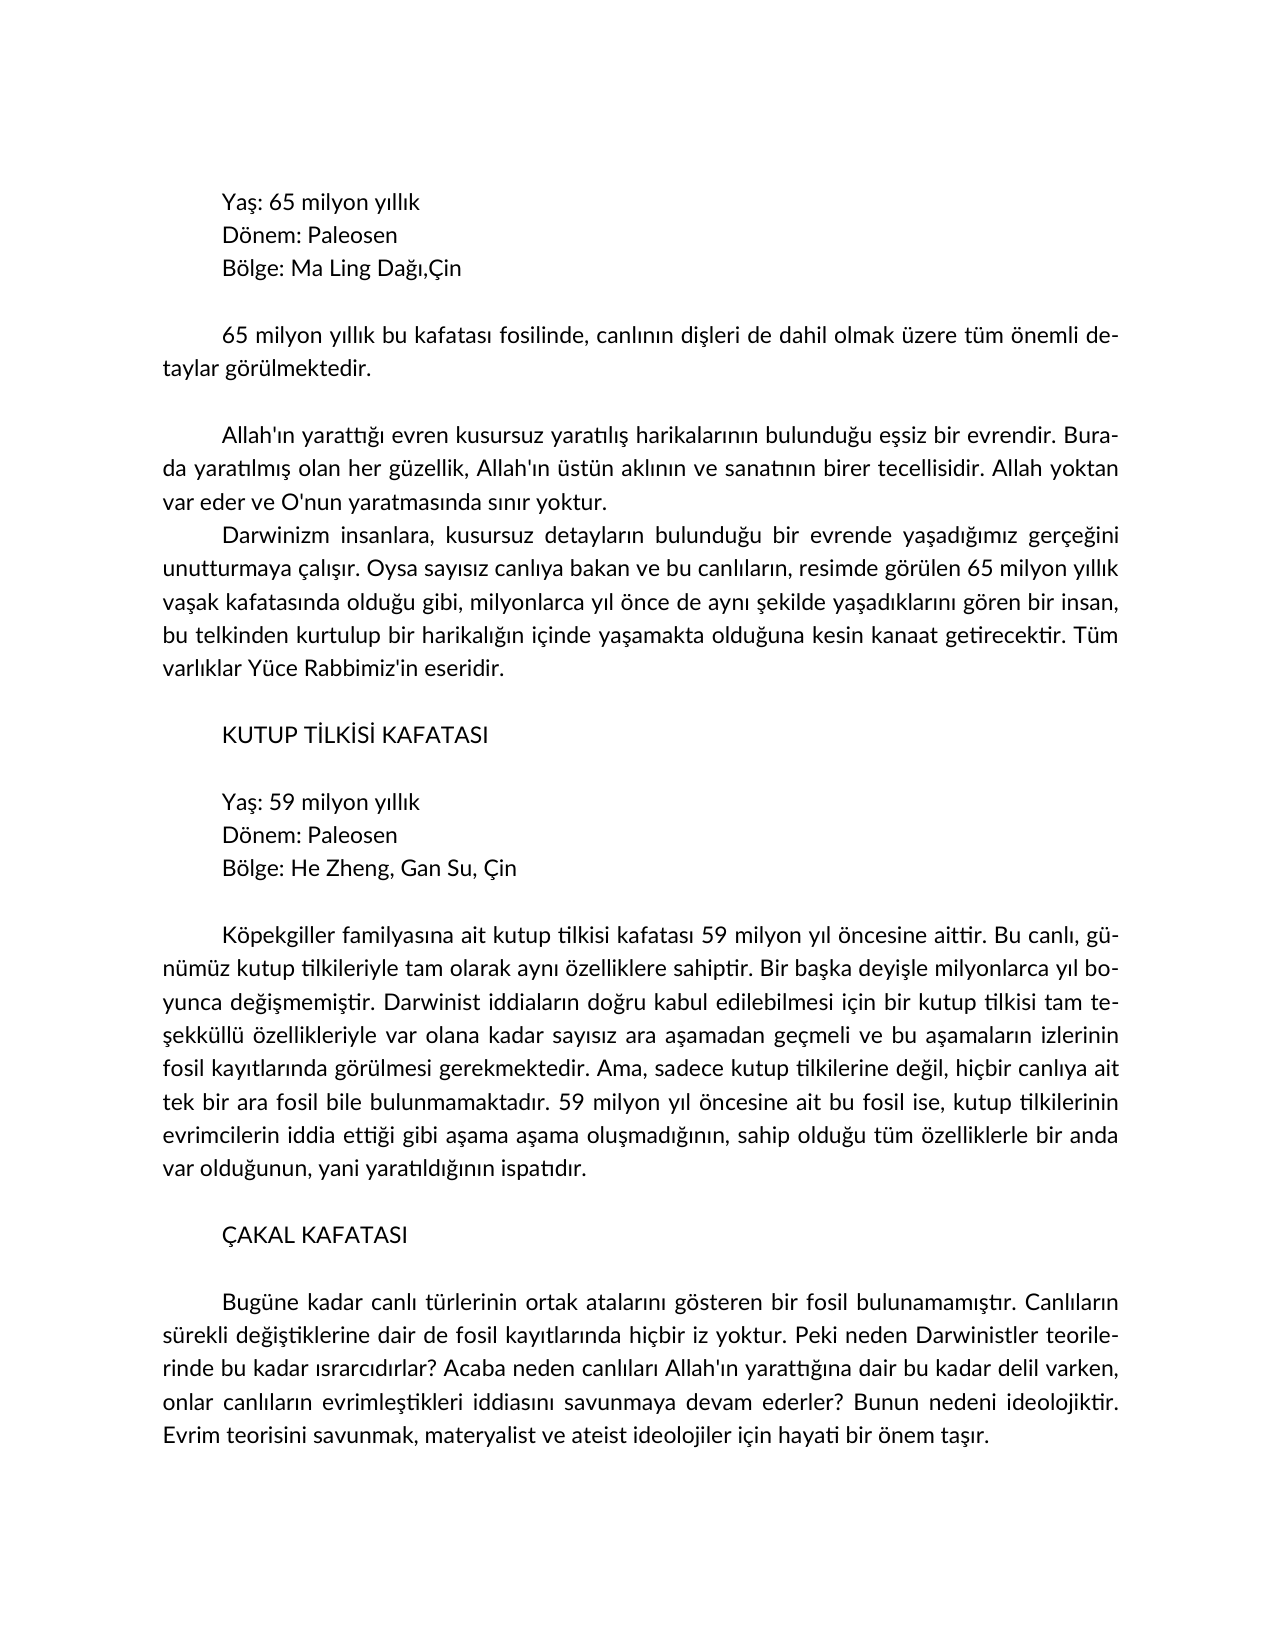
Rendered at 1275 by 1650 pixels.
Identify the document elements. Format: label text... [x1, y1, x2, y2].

text Bölge: He Zheng, Gan Su, Çin [162, 850, 1119, 883]
text Bölge: Ma Ling Dağı,Çin [162, 250, 1119, 283]
text Al­lah'ın ya­rat­tı­ğı ev­ren ku­sur­suz ya­ra­tı­lış ha­ri­ka­la­rı­nın bu­lun­du­ğu eş­siz bir ev­ren­dir. Bu­ra­da ya­ra­tıl­mış olan her gü­zel­lik, Al­lah'ın üs­tün ak­lı­nın ve sa­na­tı­nın bi­rer te­cel­li­si­dir. Al­lah yok­tan var eder ve O'nun ya­rat­ma­sın­da sı­nır yok­tur. [162, 417, 1119, 517]
text Kö­pek­gil­ler fa­mil­ya­sı­na ait ku­tup til­ki­si ka­fa­ta­sı 59 mil­yon yıl ön­ce­si­ne ait­tir. Bu can­lı, gü­nü­müz ku­tup til­ki­le­riy­le tam ola­rak ay­nı özel­lik­le­re sa­hip­tir. Bir baş­ka de­yiş­le mil­yon­lar­ca yıl bo­yun­ca de­ğiş­me­miş­tir. Dar­wi­nist id­di­ala­rın doğ­ru ka­bul edi­le­bil­me­si için bir ku­tup til­ki­si tam te­şek­kül­lü özel­lik­le­riy­le var ola­na ka­dar sa­yı­sız ara aşa­ma­dan geç­me­li ve bu aşa­ma­la­rın iz­le­ri­nin fo­sil ka­yıt­la­rın­da gö­rül­me­si ge­rek­mek­te­dir. Ama, sa­de­ce ku­tup til­ki­le­ri­ne de­ğil, hiç­bir can­lı­ya ait tek bir ara fo­sil bi­le bu­lun­ma­mak­ta­dır. 59 mil­yon yıl ön­ce­si­ne ait bu fo­sil ise, ku­tup til­ki­le­ri­nin ev­rim­ci­le­rin id­di­a et­ti­ği gi­bi aşa­ma aşa­ma oluş­ma­dı­ğı­nın, sa­hip ol­du­ğu tüm özel­lik­ler­le bir an­da var ol­du­ğu­nun, ya­ni ya­ra­tıl­dı­ğı­nın is­pa­tı­dır. [162, 917, 1119, 1183]
text Dönem: Paleosen [162, 817, 1119, 850]
text Yaş: 59 mil­yon yıl­lık [162, 783, 1119, 817]
text Dönem: Paleosen [162, 217, 1119, 250]
text ÇA­KAL KAFATASI [162, 1217, 1119, 1250]
text Yaş: 65 mil­yon yıl­lık [162, 183, 1119, 217]
text Bu­gü­ne ka­dar can­lı tür­le­ri­nin or­tak ata­la­rı­nı gös­te­ren bir fo­sil bu­lu­na­ma­mış­tır. Can­lı­la­rın sü­rek­li de­ğiş­tik­le­ri­ne da­ir de fo­sil ka­yıt­la­rın­da hiç­bir iz yok­tur. Pe­ki ne­den Dar­wi­nist­ler te­ori­le­rin­de bu ka­dar ıs­rar­cı­dır­lar? Aca­ba ne­den can­lı­la­rı Al­lah'ın ya­rat­tı­ğı­na da­ir bu ka­dar de­lil var­ken, on­lar can­lı­la­rın ev­rim­leş­tik­le­ri id­di­ası­nı sa­vun­ma­ya de­vam eder­ler? Bu­nun ne­de­ni ide­olo­jik­tir. Ev­rim te­ori­si­ni sa­vun­mak, ma­ter­ya­list ve ate­ist ide­olo­ji­ler için ha­ya­ti bir önem ta­şır. [162, 1283, 1119, 1450]
text KUTUP TİLKİSİ KAFATASI [162, 717, 1119, 750]
text Dar­wi­nizm in­san­la­ra, ku­sur­suz de­tay­la­rın bu­lun­du­ğu bir ev­ren­de ya­şa­dı­ğı­mız ger­çe­ği­ni unut­tur­ma­ya ça­lı­şır. Oy­sa sa­yı­sız can­lı­ya ba­kan ve bu can­lı­la­rın, re­sim­de gö­rü­len 65 mil­yon yıl­lık va­şak ka­fa­ta­sın­da ol­du­ğu gi­bi, mil­yon­lar­ca yıl ön­ce de ay­nı şe­kil­de ya­şa­dık­la­rı­nı gö­ren bir in­san, bu tel­kin­den kur­tu­lup bir ha­ri­ka­lı­ğın için­de ya­şa­mak­ta ol­du­ğu­na ke­sin ka­na­at ge­ti­re­cek­tir. Tüm var­lık­lar Yü­ce Rab­bi­miz'in ese­ri­dir. [162, 517, 1119, 683]
text 65 mil­yon yıl­lık bu ka­fa­ta­sı fo­si­lin­de, can­lı­nın diş­le­ri de da­hil ol­mak üze­re tüm önem­li de­tay­lar gö­rül­mek­te­dir. [162, 317, 1119, 383]
